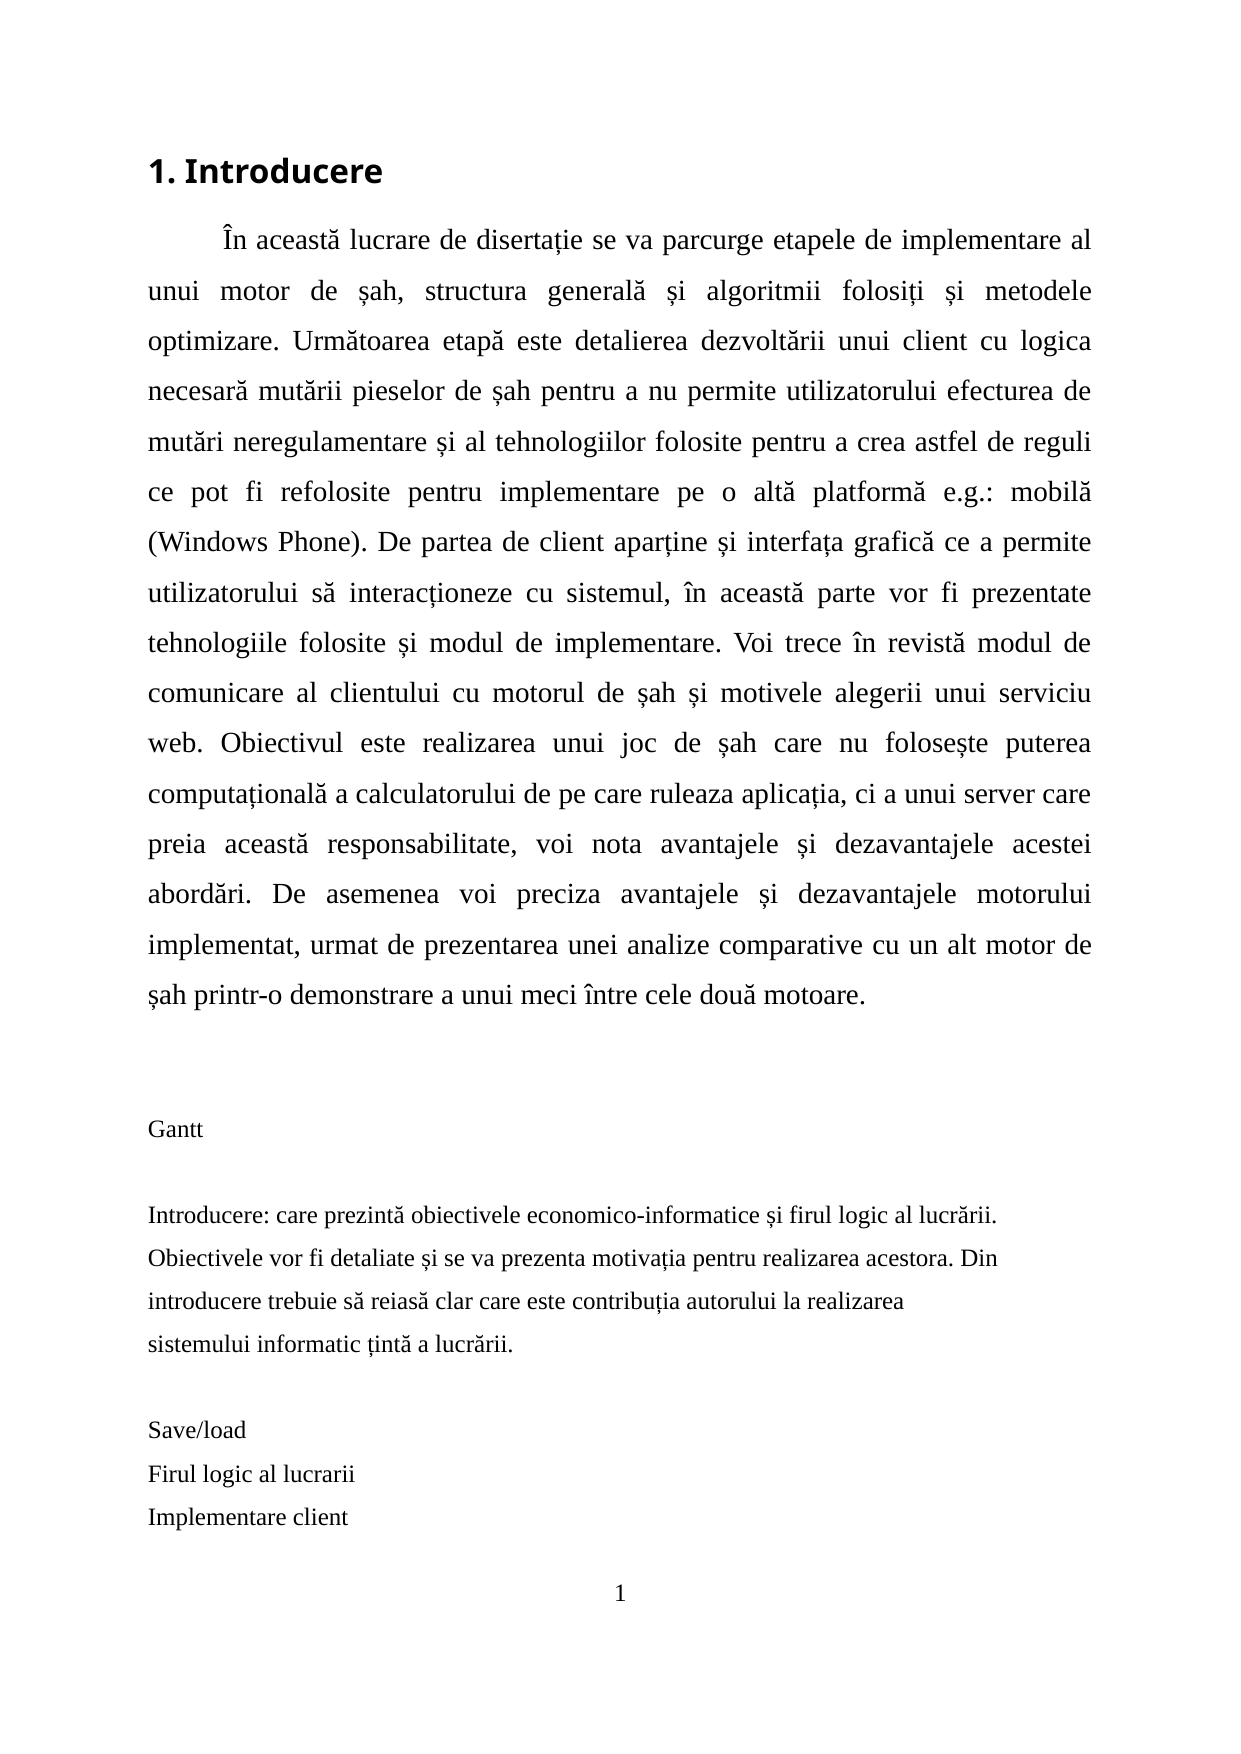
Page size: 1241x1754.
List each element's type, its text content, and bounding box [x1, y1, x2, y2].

text Implementare client [148, 1502, 1093, 1531]
text introducere trebuie să reiasă clar care este contribuția autorului la realizarea [148, 1286, 1093, 1315]
text Introducere: care prezintă obiectivele economico-informatice și firul logic al lucrării. [148, 1200, 1093, 1229]
text Gantt [148, 1114, 1093, 1142]
text În această lucrare de disertație se va parcurge etapele de implementare al unui motor de șah, structura generală și algoritmii folosiți și metodele optimizare. Următoarea etapă este detalierea dezvoltării unui client cu logica necesară mutării pieselor de șah pentru a nu permite utilizatorului efecturea de mutări neregulamentare și al tehnologiilor folosite pentru a crea astfel de reguli ce pot fi refolosite pentru implementare pe o altă platformă e.g.: mobilă (Windows Phone). De partea de client aparține și interfața grafică ce a permite utilizatorului să interacționeze cu sistemul, în această parte vor fi prezentate tehnologiile folosite și modul de implementare. Voi trece în revistă modul de comunicare al clientului cu motorul de șah și motivele alegerii unui serviciu web. Obiectivul este realizarea unui joc de șah care nu folosește puterea computațională a calculatorului de pe care ruleaza aplicația, ci a unui server care preia această responsabilitate, voi nota avantajele și dezavantajele acestei abordări. De asemenea voi preciza avantajele și dezavantajele motorului implementat, urmat de prezentarea unei analize comparative cu un alt motor de șah printr-o demonstrare a unui meci între cele două motoare. [148, 222, 1093, 1011]
text Save/load [148, 1416, 1093, 1444]
text Obiectivele vor fi detaliate și se va prezenta motivația pentru realizarea acestora. Din [148, 1243, 1093, 1272]
text Firul logic al lucrarii [148, 1459, 1093, 1487]
text sistemului informatic țintă a lucrării. [148, 1329, 1093, 1358]
